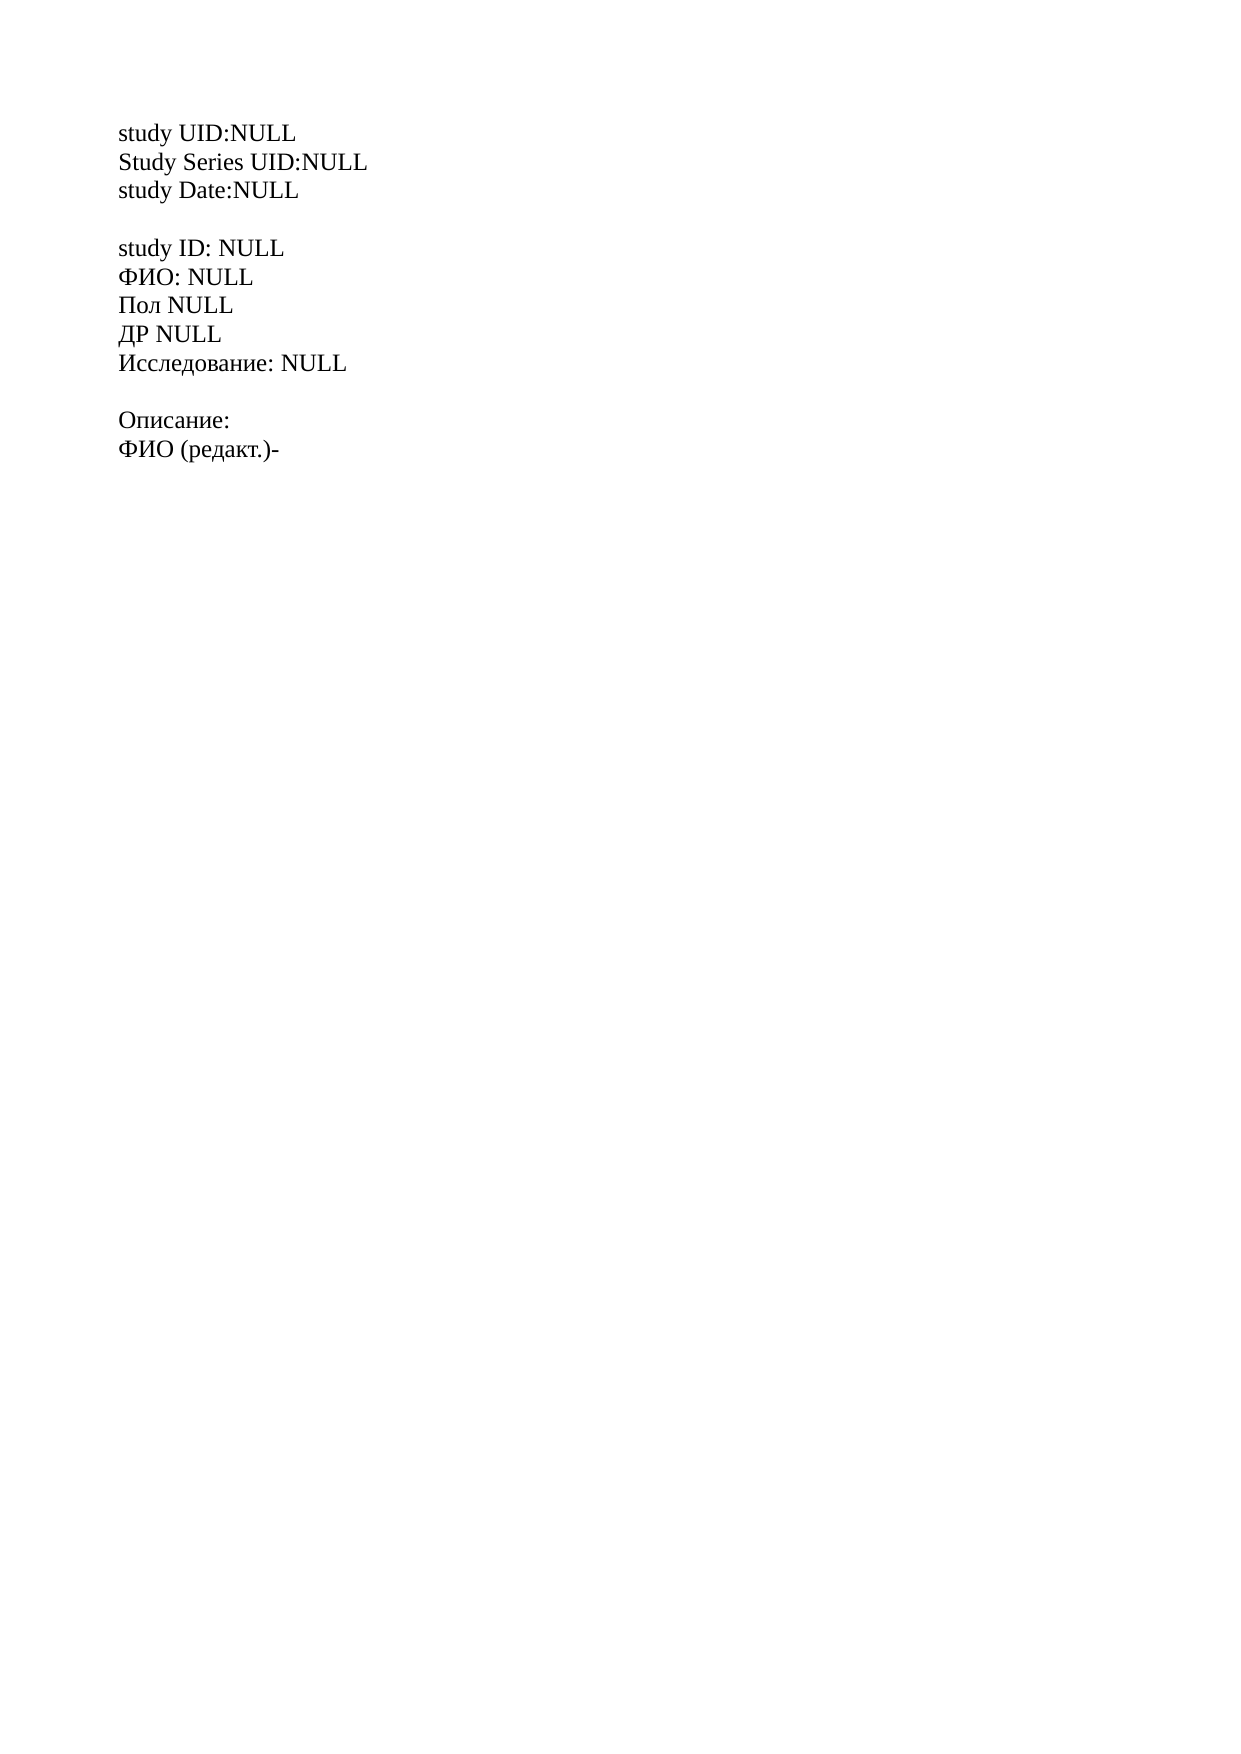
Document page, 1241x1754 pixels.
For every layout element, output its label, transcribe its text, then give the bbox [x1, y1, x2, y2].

text ФИО (редакт.)- [118, 434, 1122, 463]
text study ID: NULL [118, 233, 1122, 262]
text Пол NULL [118, 291, 1122, 319]
text ДР NULL [118, 319, 1122, 348]
text Описание: [118, 406, 1122, 434]
text ФИО: NULL [118, 262, 1122, 291]
text Study Series UID:NULL [118, 147, 1122, 176]
text Исследование: NULL [118, 348, 1122, 377]
text study Date:NULL [118, 176, 1122, 204]
text study UID:NULL [118, 118, 1122, 147]
